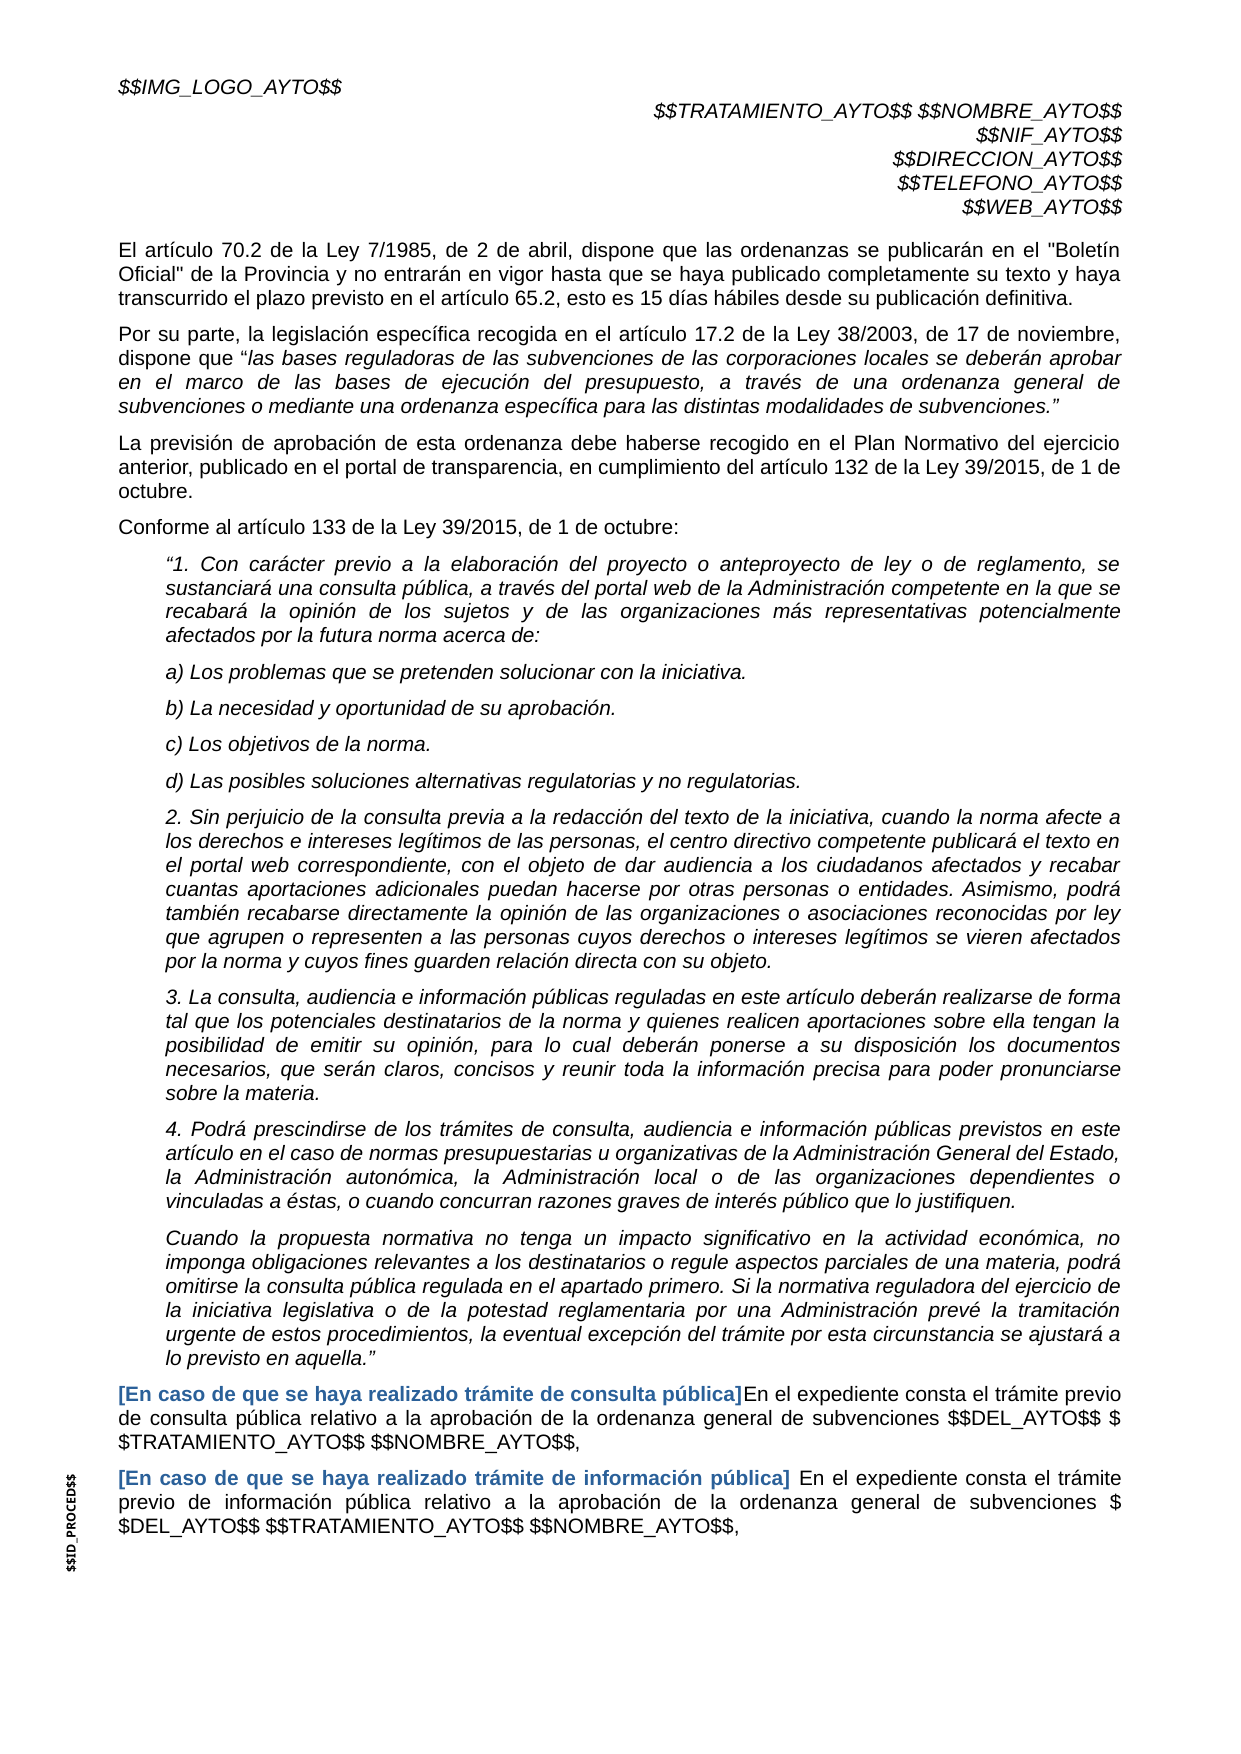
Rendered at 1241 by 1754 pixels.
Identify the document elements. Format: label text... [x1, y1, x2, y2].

text El artículo 70.2 de la Ley 7/1985, de 2 de abril, dispone que las ordenanzas se publicarán en el "Boletín Oficial" de la Provincia y no entrarán en vigor hasta que se haya publicado completamente su texto y haya transcurrido el plazo previsto en el artículo 65.2, esto es 15 días hábiles desde su publicación definitiva. [118, 238, 1122, 310]
text Por su parte, la legislación específica recogida en el artículo 17.2 de la Ley 38/2003, de 17 de noviembre, dispone que “las bases reguladoras de las subvenciones de las corporaciones locales se deberán aprobar en el marco de las bases de ejecución del presupuesto, a través de una ordenanza general de subvenciones o mediante una ordenanza específica para las distintas modalidades de subvenciones.” [118, 322, 1122, 418]
text Cuando la propuesta normativa no tenga un impacto significativo en la actividad económica, no imponga obligaciones relevantes a los destinatarios o regule aspectos parciales de una materia, podrá omitirse la consulta pública regulada en el apartado primero. Si la normativa reguladora del ejercicio de la iniciativa legislativa o de la potestad reglamentaria por una Administración prevé la tramitación urgente de estos procedimientos, la eventual excepción del trámite por esta circunstancia se ajustará a lo previsto en aquella.” [165, 1226, 1122, 1369]
text d) Las posibles soluciones alternativas regulatorias y no regulatorias. [165, 769, 1122, 793]
text 3. La consulta, audiencia e información públicas reguladas en este artículo deberán realizarse de forma tal que los potenciales destinatarios de la norma y quienes realicen aportaciones sobre ella tengan la posibilidad de emitir su opinión, para lo cual deberán ponerse a su disposición los documentos necesarios, que serán claros, concisos y reunir toda la información precisa para poder pronunciarse sobre la materia. [165, 985, 1122, 1105]
text [En caso de que se haya realizado trámite de consulta pública]En el expediente consta el trámite previo de consulta pública relativo a la aprobación de la ordenanza general de subvenciones $$DEL_AYTO$$ $$TRATAMIENTO_AYTO$$ $$NOMBRE_AYTO$$, [118, 1382, 1122, 1453]
text [En caso de que se haya realizado trámite de información pública] En el expediente consta el trámite previo de información pública relativo a la aprobación de la ordenanza general de subvenciones $$DEL_AYTO$$ $$TRATAMIENTO_AYTO$$ $$NOMBRE_AYTO$$, [118, 1466, 1122, 1538]
text 4. Podrá prescindirse de los trámites de consulta, audiencia e información públicas previstos en este artículo en el caso de normas presupuestarias u organizativas de la Administración General del Estado, la Administración autonómica, la Administración local o de las organizaciones dependientes o vinculadas a éstas, o cuando concurran razones graves de interés público que lo justifiquen. [165, 1117, 1122, 1213]
text Conforme al artículo 133 de la Ley 39/2015, de 1 de octubre: [118, 515, 1122, 539]
text La previsión de aprobación de esta ordenanza debe haberse recogido en el Plan Normativo del ejercicio anterior, publicado en el portal de transparencia, en cumplimiento del artículo 132 de la Ley 39/2015, de 1 de octubre. [118, 431, 1122, 502]
text “1. Con carácter previo a la elaboración del proyecto o anteproyecto de ley o de reglamento, se sustanciará una consulta pública, a través del portal web de la Administración competente en la que se recabará la opinión de los sujetos y de las organizaciones más representativas potencialmente afectados por la futura norma acerca de: [165, 551, 1122, 647]
text 2. Sin perjuicio de la consulta previa a la redacción del texto de la iniciativa, cuando la norma afecte a los derechos e intereses legítimos de las personas, el centro directivo competente publicará el texto en el portal web correspondiente, con el objeto de dar audiencia a los ciudadanos afectados y recabar cuantas aportaciones adicionales puedan hacerse por otras personas o entidades. Asimismo, podrá también recabarse directamente la opinión de las organizaciones o asociaciones reconocidas por ley que agrupen o representen a las personas cuyos derechos o intereses legítimos se vieren afectados por la norma y cuyos fines guarden relación directa con su objeto. [165, 805, 1122, 973]
text c) Los objetivos de la norma. [165, 732, 1122, 756]
text b) La necesidad y oportunidad de su aprobación. [165, 696, 1122, 720]
text a) Los problemas que se pretenden solucionar con la iniciativa. [165, 659, 1122, 683]
